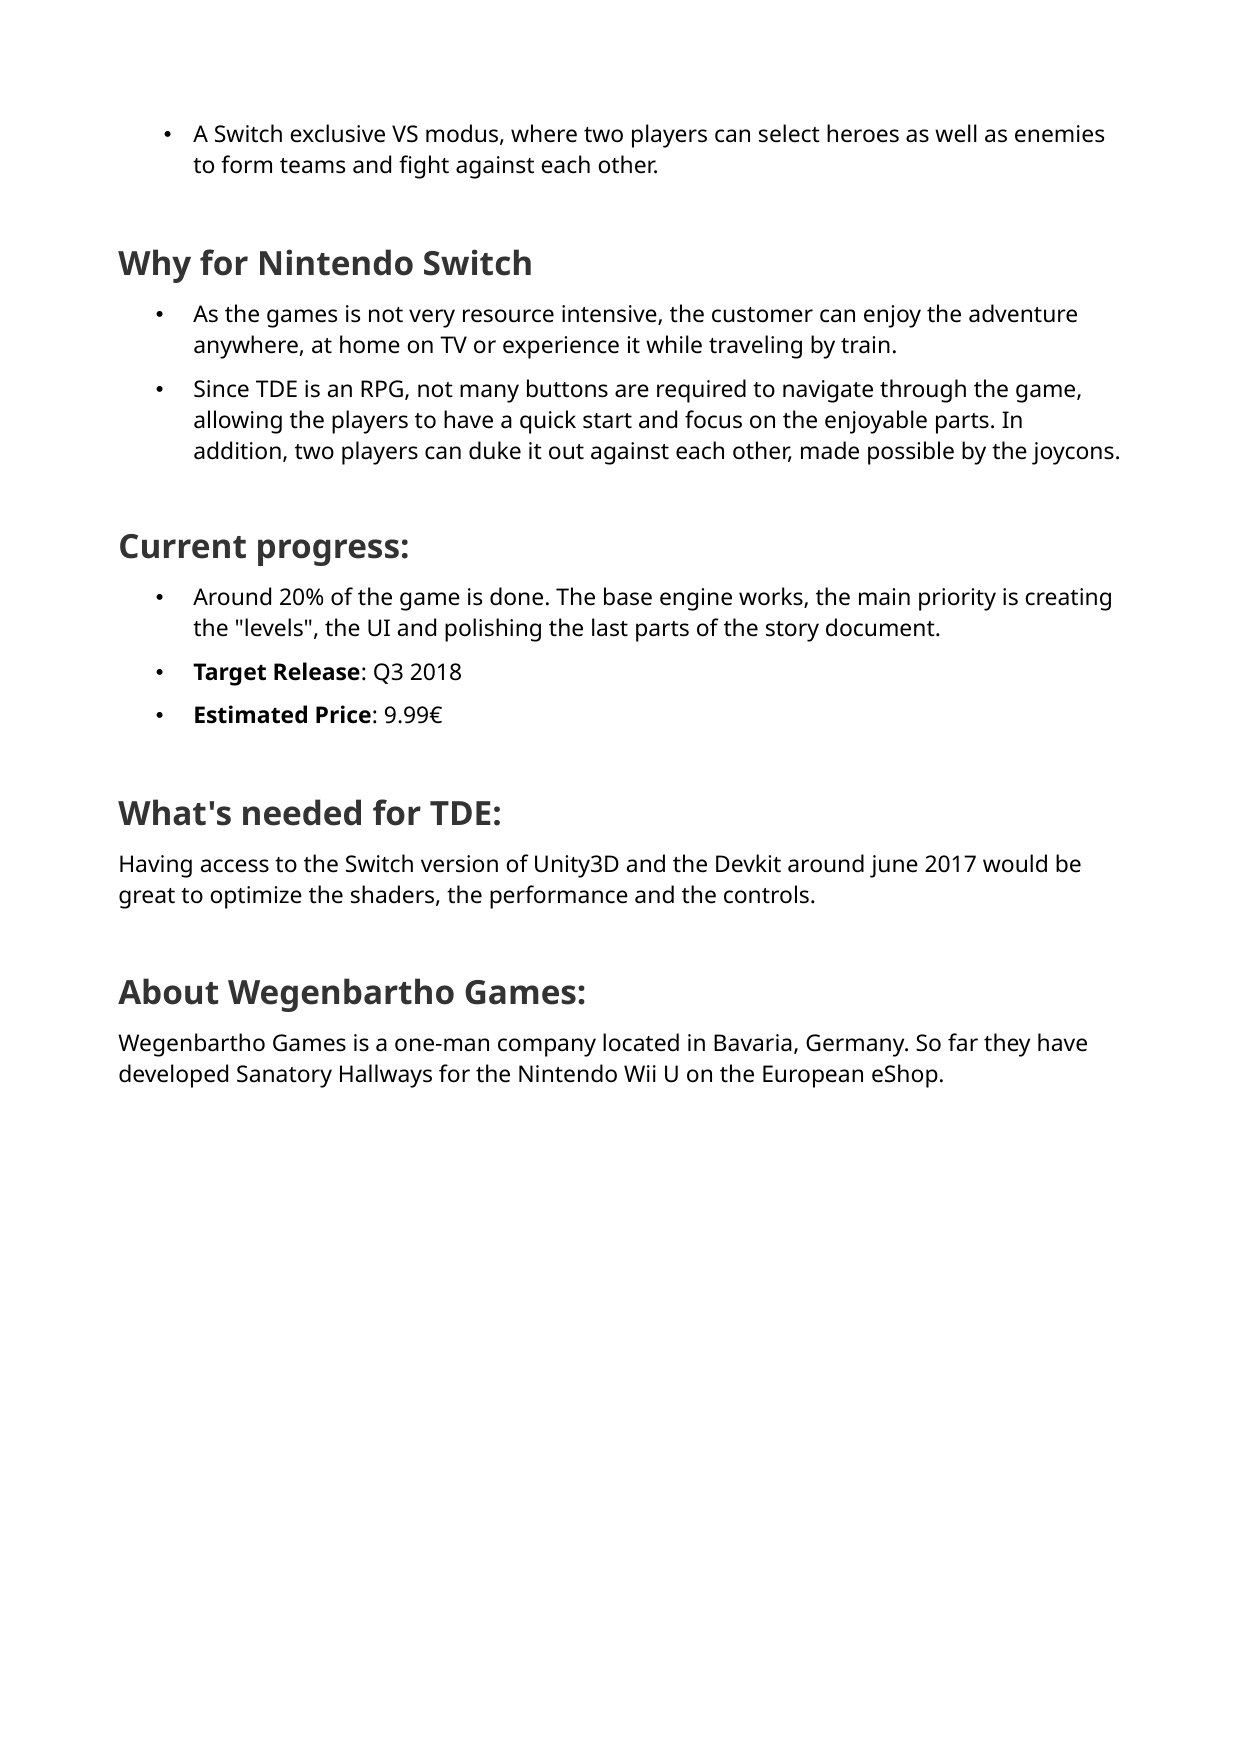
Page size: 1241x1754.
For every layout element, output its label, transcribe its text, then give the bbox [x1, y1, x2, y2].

list A Switch exclusive VS modus, where two players can select heroes as well as enemies to form teams and fight against each other. [164, 118, 1122, 181]
list Around 20% of the game is done. The base engine works, the main priority is creating the "levels", the UI and polishing the last parts of the story document. [156, 581, 1122, 643]
text Having access to the Switch version of Unity3D and the Devkit around june 2017 would be great to optimize the shaders, the performance and the controls. [118, 847, 1122, 910]
text Why for Nintendo Switch [118, 240, 1122, 285]
list Estimated Price: 9.99€ [156, 699, 1122, 731]
list Target Release: Q3 2018 [156, 656, 1122, 687]
text What's needed for TDE: [118, 789, 1122, 835]
text Current progress: [118, 523, 1122, 568]
text About Wegenbartho Games: [118, 969, 1122, 1014]
list Since TDE is an RPG, not many buttons are required to navigate through the game, allowing the players to have a quick start and focus on the enjoyable parts. In addition, two players can duke it out against each other, made possible by the joycons. [156, 373, 1122, 466]
text Wegenbartho Games is a one-man company located in Bavaria, Germany. So far they have developed Sanatory Hallways for the Nintendo Wii U on the European eShop. [118, 1027, 1122, 1089]
list As the games is not very resource intensive, the customer can enjoy the adventure anywhere, at home on TV or experience it while traveling by train. [156, 298, 1122, 360]
